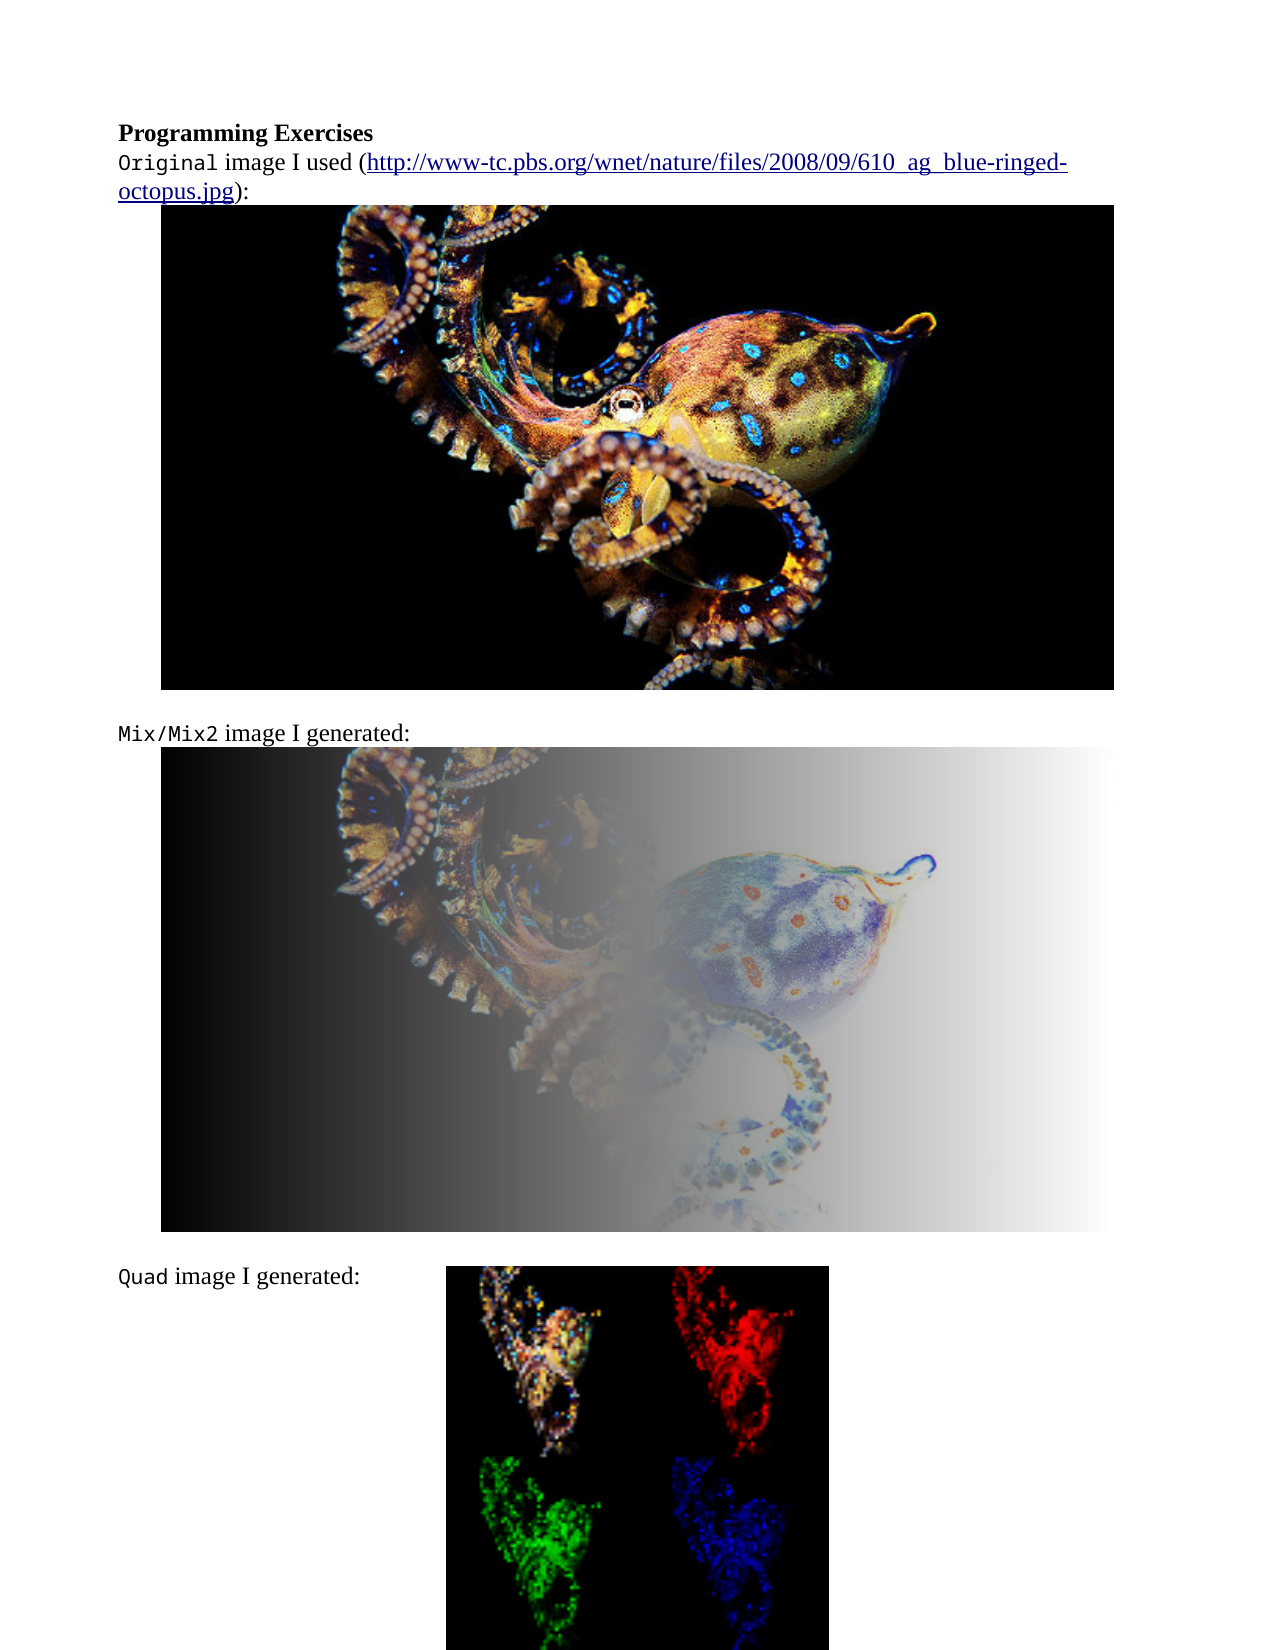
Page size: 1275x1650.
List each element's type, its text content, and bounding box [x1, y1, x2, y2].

picture [161, 205, 1114, 690]
text Original image I used (http://www-tc.pbs.org/wnet/nature/files/2008/09/610_ag_blue-ringed-octopus.jpg): [118, 147, 1157, 205]
picture [161, 747, 1114, 1232]
picture [446, 1266, 829, 1650]
text Mix/Mix2 image I generated: [118, 718, 1157, 748]
text Programming Exercises [118, 118, 1157, 147]
text Quad image I generated: [118, 1261, 1157, 1290]
